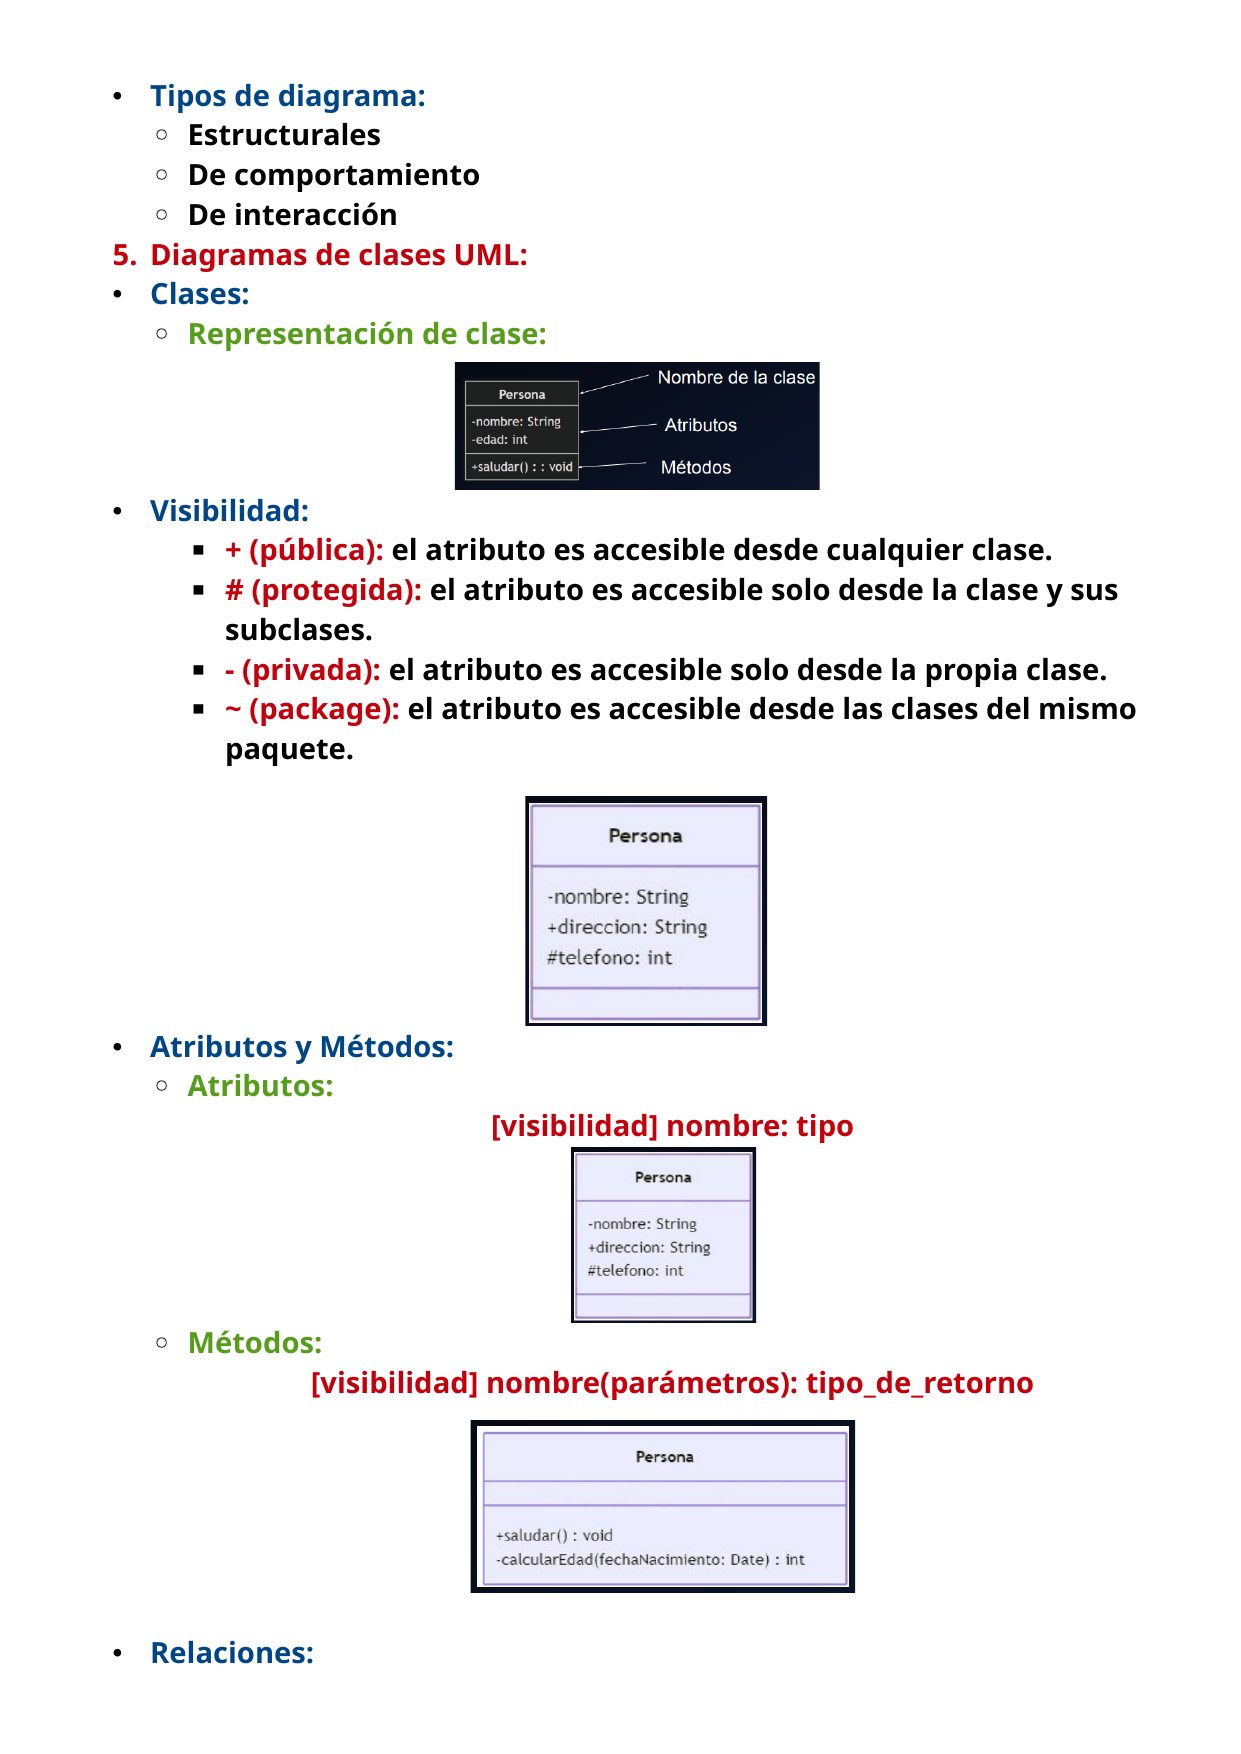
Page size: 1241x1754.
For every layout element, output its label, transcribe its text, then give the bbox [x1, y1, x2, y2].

list Relaciones: [112, 1632, 1165, 1672]
list [visibilidad] nombre(parámetros): tipo_de_retorno [150, 1362, 1165, 1402]
list Atributos: [150, 1066, 1165, 1105]
picture [454, 362, 820, 490]
picture [525, 796, 768, 1026]
list Diagramas de clases UML: [112, 234, 1165, 273]
list + (pública): el atributo es accesible desde cualquier clase. [187, 530, 1165, 569]
list # (protegida): el atributo es accesible solo desde la clase y sus subclases. [187, 569, 1165, 649]
list Atributos y Métodos: [112, 785, 1165, 1066]
list Clases: [112, 273, 1165, 313]
list Tipos de diagrama: [112, 75, 1165, 115]
list De interacción [150, 194, 1165, 234]
list Métodos: [150, 1145, 1165, 1362]
list Representación de clase: [150, 313, 1165, 353]
list [visibilidad] nombre: tipo [150, 1105, 1165, 1145]
list Visibilidad: [112, 353, 1165, 530]
list Estructurales [150, 115, 1165, 154]
list - (privada): el atributo es accesible solo desde la propia clase. [187, 649, 1165, 688]
picture [571, 1147, 757, 1323]
list De comportamiento [150, 154, 1165, 194]
picture [470, 1420, 855, 1593]
list ~ (package): el atributo es accesible desde las clases del mismo paquete. [187, 688, 1165, 768]
